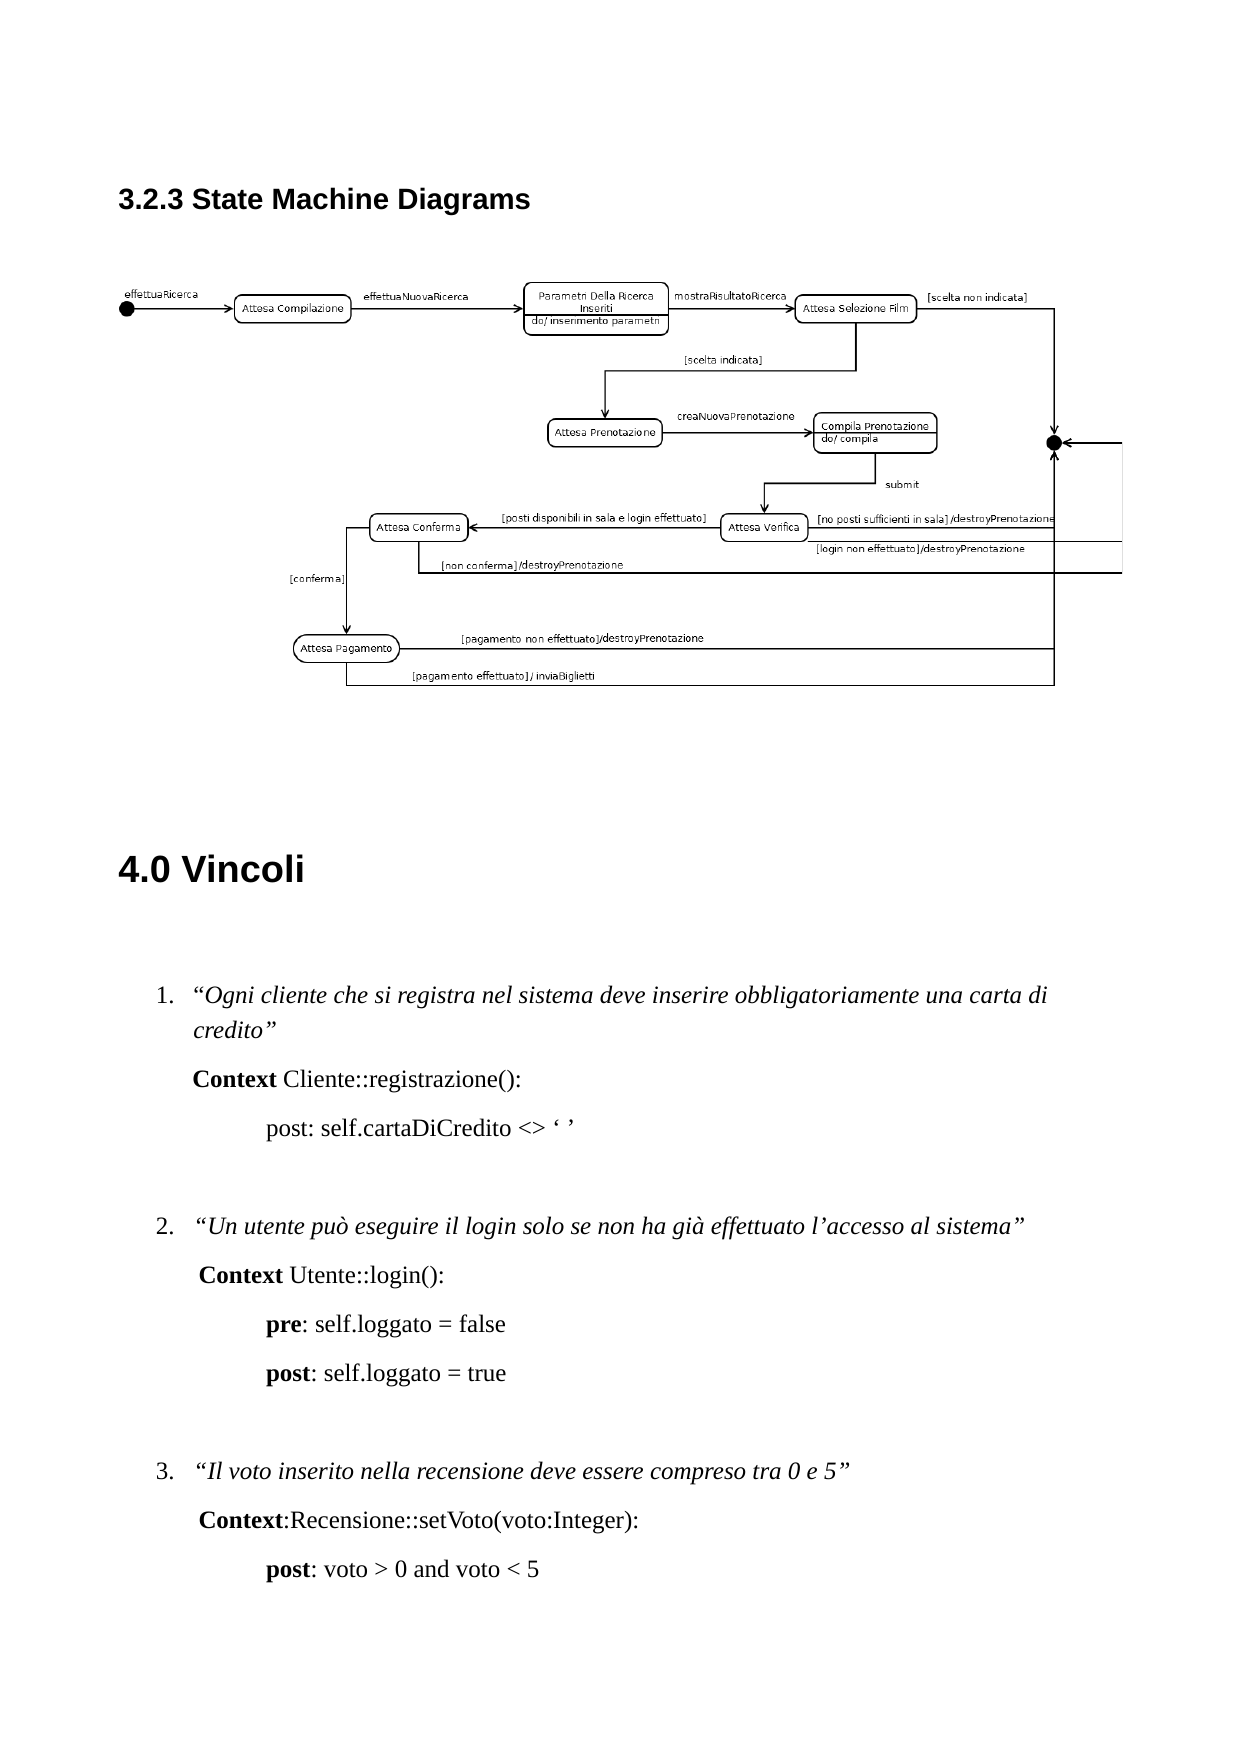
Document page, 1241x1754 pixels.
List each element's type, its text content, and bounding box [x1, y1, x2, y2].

list “Ogni cliente che si registra nel sistema deve inserire obbligatoriamente una carta di credito” [156, 980, 1122, 1043]
text Context Cliente::registrazione(): [118, 1064, 1122, 1093]
subtitle 4.0 Vincoli [118, 846, 1122, 890]
list “Il voto inserito nella recensione deve essere compreso tra 0 e 5” [156, 1456, 1122, 1485]
subtitle 3.2.3 State Machine Diagrams [118, 182, 1122, 216]
text Context:Recensione::setVoto(voto:Integer): [118, 1505, 1122, 1534]
picture [118, 277, 1123, 686]
text post: self.cartaDiCredito <> ‘ ’ [118, 1113, 1122, 1142]
text pre: self.loggato = false [118, 1309, 1122, 1338]
text post: self.loggato = true [118, 1358, 1122, 1387]
text post: voto > 0 and voto < 5 [118, 1554, 1122, 1583]
text Context Utente::login(): [118, 1260, 1122, 1289]
list “Un utente può eseguire il login solo se non ha già effettuato l’accesso al sistema” [156, 1211, 1122, 1240]
